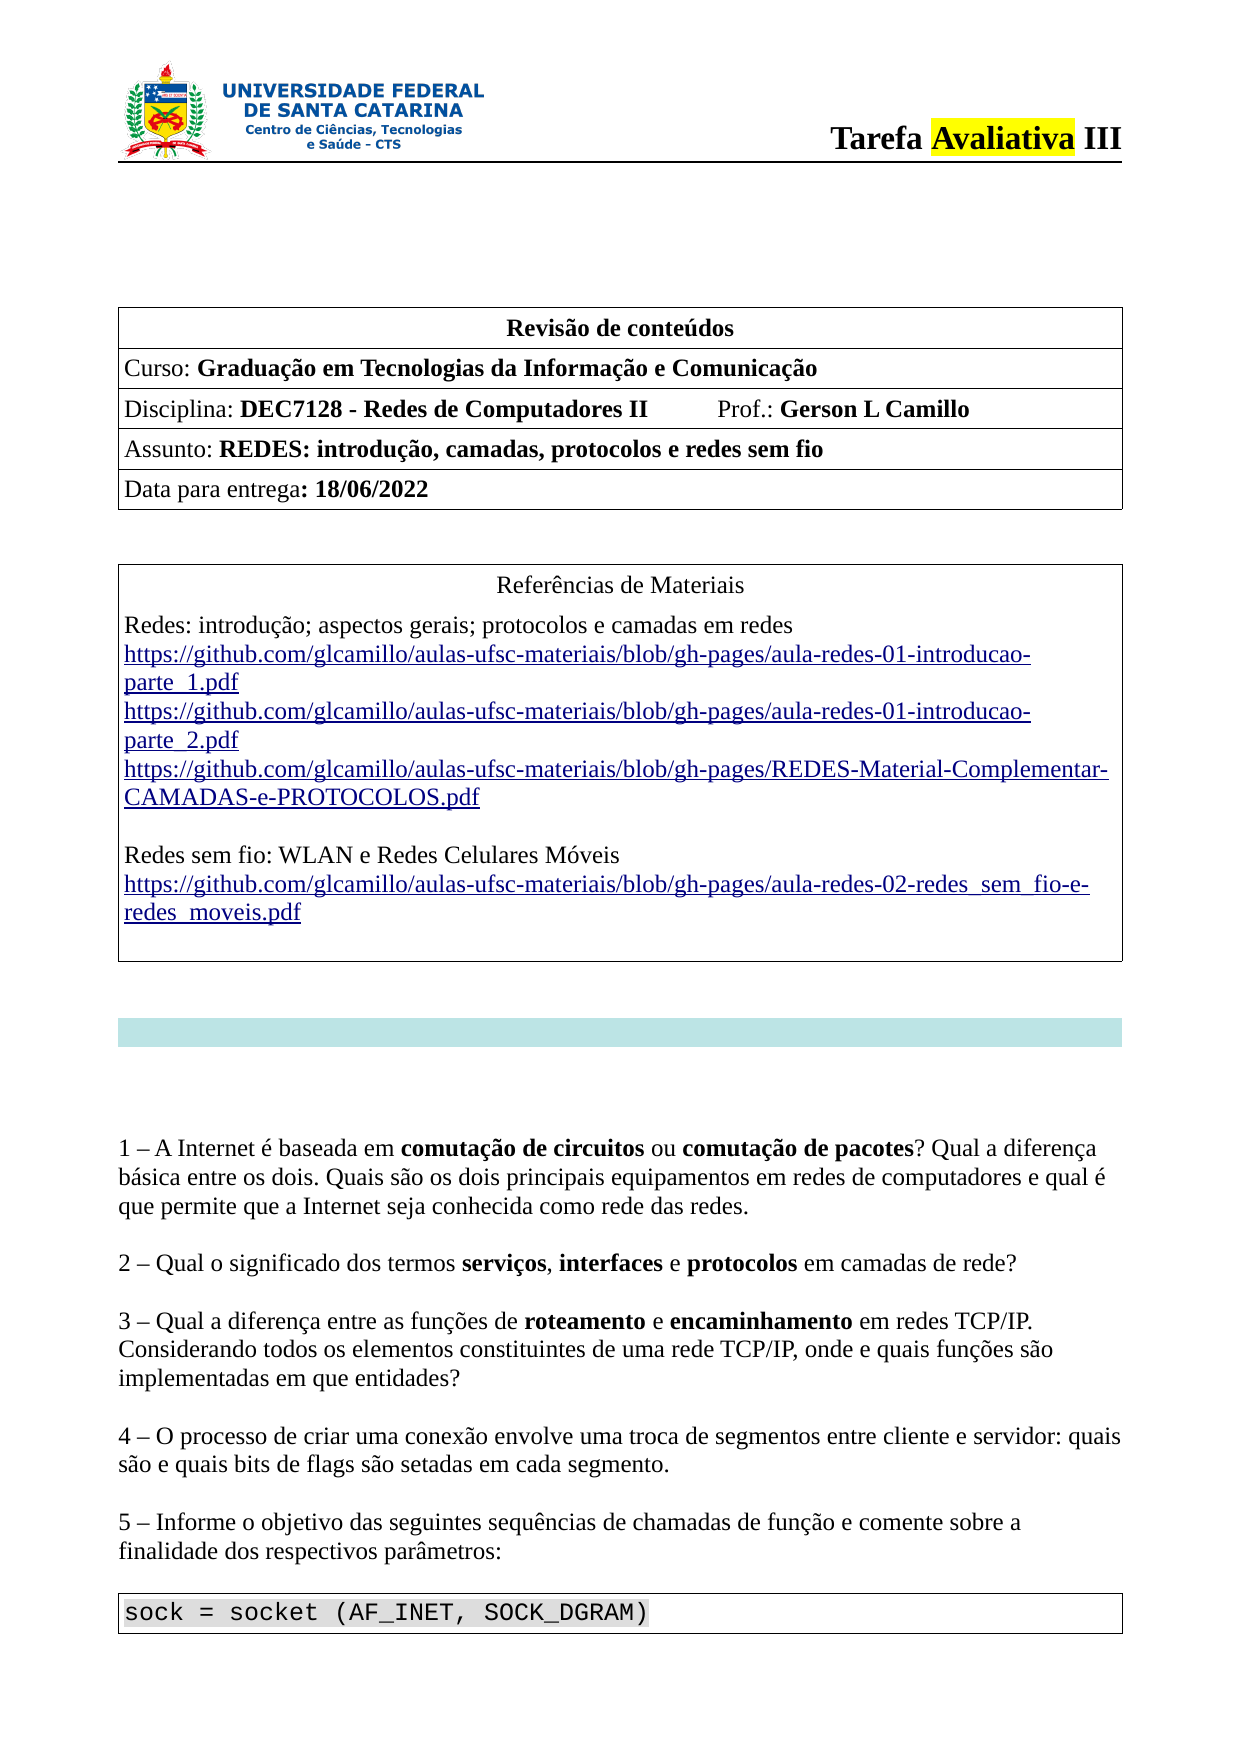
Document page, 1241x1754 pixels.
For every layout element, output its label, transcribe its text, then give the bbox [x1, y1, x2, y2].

text 5 – Informe o objetivo das seguintes sequências de chamadas de função e comente sobre a finalidade dos respectivos parâmetros: [118, 1507, 1122, 1564]
table_cell Redes: introdução; aspectos gerais; protocolos e camadas em redes https://github.com/glcamillo/aulas-ufsc-materiais/blob/gh-pages/aula-redes-01-introducao-parte_1.pdf https://github.com/glcamillo/aulas-ufsc-materiais/blob/gh-pages/aula-redes-01-introducao-parte_2.pdf https://github.com/glcamillo/aulas-ufsc-materiais/blob/gh-pages/REDES-Material-Complementar-CAMADAS-e-PROTOCOLOS.pdf Redes sem fio: WLAN e Redes Celulares Móveis https://github.com/glcamillo/aulas-ufsc-materiais/blob/gh-pages/aula-redes-02-redes_sem_fio-e-redes_moveis.pdf [119, 604, 1122, 961]
table_cell Disciplina: DEC7128 - Redes de Computadores II Prof.: Gerson L Camillo [119, 389, 1122, 428]
table_header Revisão de conteúdos [119, 308, 1122, 347]
text 2 – Qual o significado dos termos serviços, interfaces e protocolos em camadas de rede? [118, 1248, 1122, 1277]
text 1 – A Internet é baseada em comutação de circuitos ou comutação de pacotes? Qual a diferença básica entre os dois. Quais são os dois principais equipamentos em redes de computadores e qual é que permite que a Internet seja conhecida como rede das redes. [118, 1133, 1122, 1219]
table_header Referências de Materiais [119, 565, 1122, 604]
table_cell Data para entrega: 18/06/2022 [119, 470, 1122, 509]
text 4 – O processo de criar uma conexão envolve uma troca de segmentos entre cliente e servidor: quais são e quais bits de flags são setadas em cada segmento. [118, 1421, 1122, 1478]
table_cell Assunto: REDES: introdução, camadas, protocolos e redes sem fio [119, 429, 1122, 468]
text 3 – Qual a diferença entre as funções de roteamento e encaminhamento em redes TCP/IP. Considerando todos os elementos constituintes de uma rede TCP/IP, onde e quais funções são implementadas em que entidades? [118, 1306, 1122, 1392]
table_header sock = socket (AF_INET, SOCK_DGRAM) [119, 1594, 1122, 1633]
picture [120, 60, 484, 160]
table_cell Curso: Graduação em Tecnologias da Informação e Comunicação [119, 349, 1122, 388]
